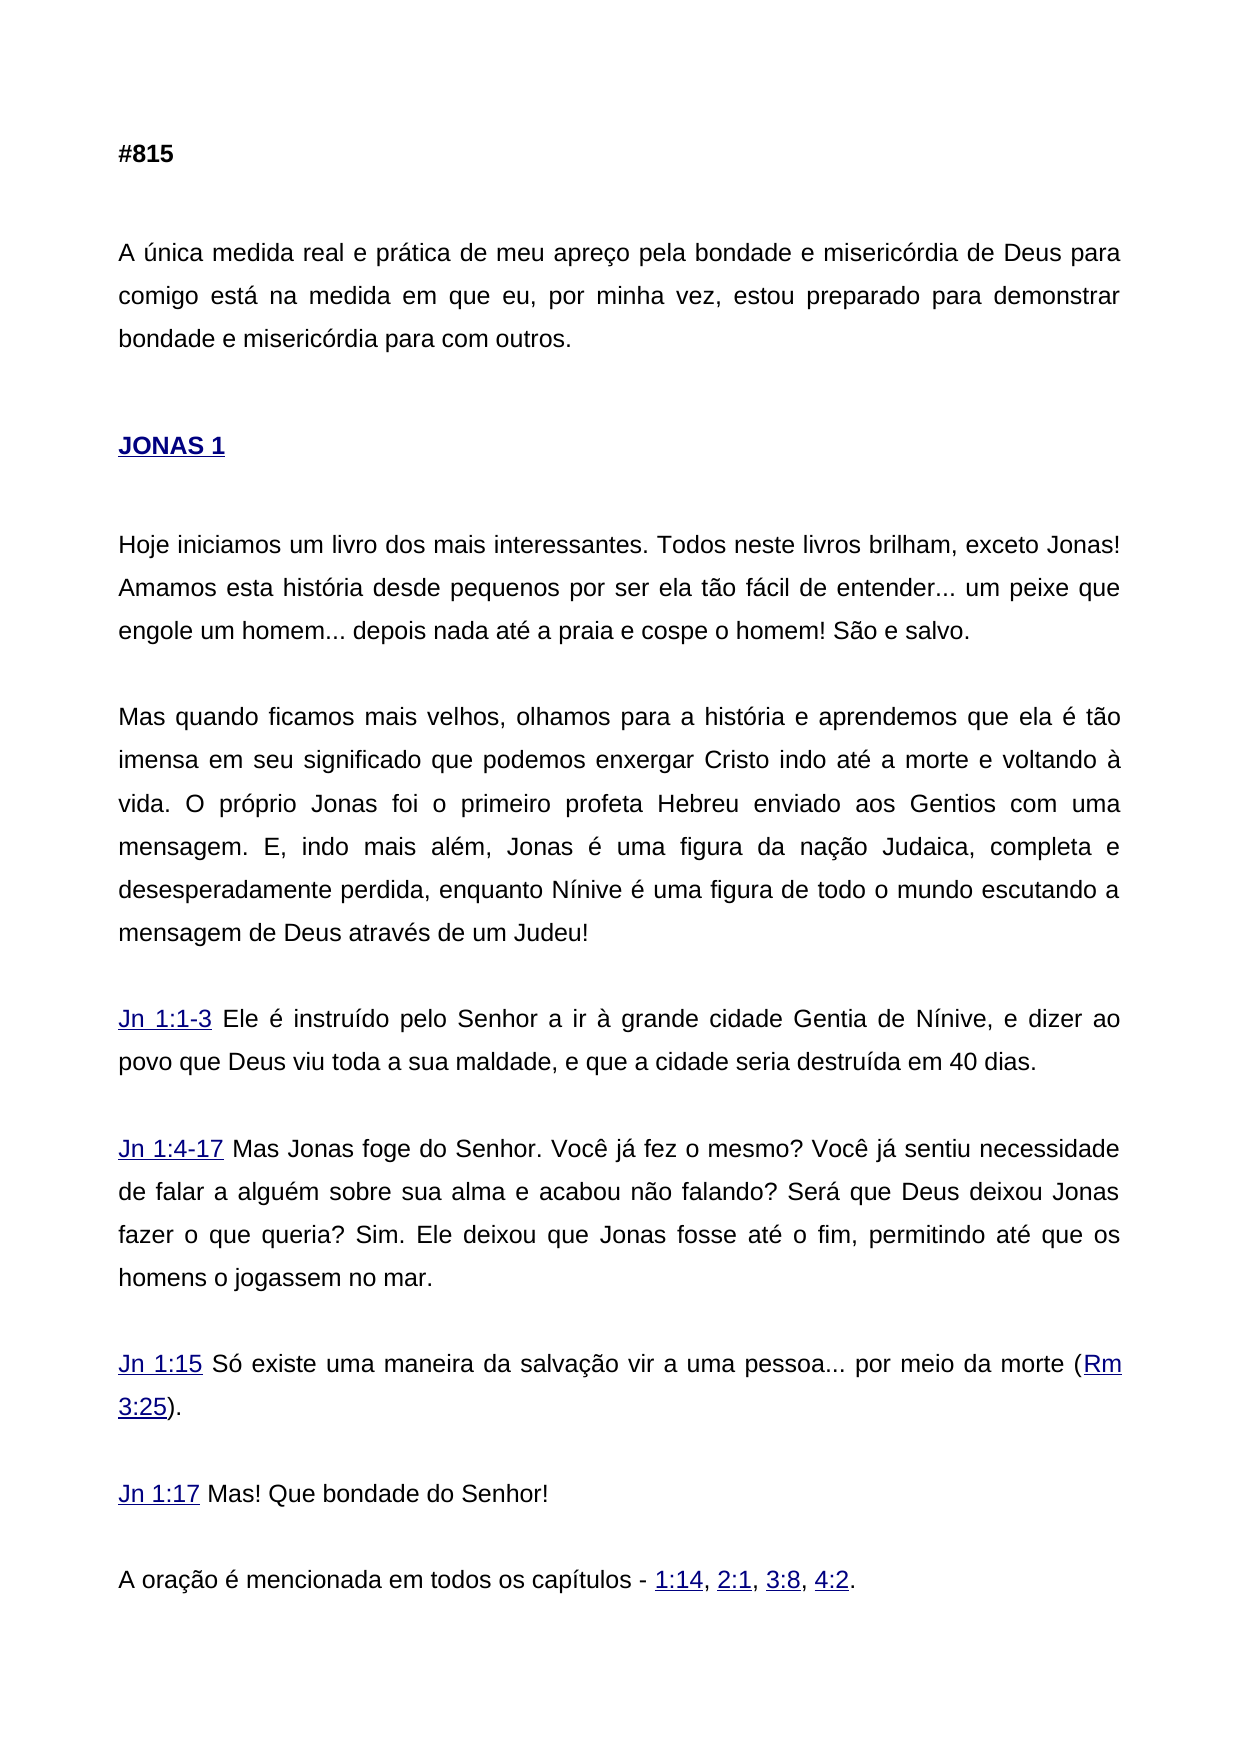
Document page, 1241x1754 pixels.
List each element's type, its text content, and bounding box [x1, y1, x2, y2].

text Jn 1:15 Só existe uma maneira da salvação vir a uma pessoa... por meio da morte (Rm 3:25). [118, 1349, 1122, 1421]
text A oração é mencionada em todos os capítulos - 1:14, 2:1, 3:8, 4:2. [118, 1565, 1122, 1593]
text Jn 1:1-3 Ele é instruído pelo Senhor a ir à grande cidade Gentia de Nínive, e dizer ao povo que Deus viu toda a sua maldade, e que a cidade seria destruída em 40 dias. [118, 1004, 1122, 1076]
text Mas quando ficamos mais velhos, olhamos para a história e aprendemos que ela é tão imensa em seu significado que podemos enxergar Cristo indo até a morte e voltando à vida. O próprio Jonas foi o primeiro profeta Hebreu enviado aos Gentios com uma mensagem. E, indo mais além, Jonas é uma figura da nação Judaica, completa e desesperadamente perdida, enquanto Nínive é uma figura de todo o mundo escutando a mensagem de Deus através de um Judeu! [118, 702, 1122, 947]
text Hoje iniciamos um livro dos mais interessantes. Todos neste livros brilham, exceto Jonas! Amamos esta história desde pequenos por ser ela tão fácil de entender... um peixe que engole um homem... depois nada até a praia e cospe o homem! São e salvo. [118, 530, 1122, 645]
text Jn 1:17 Mas! Que bondade do Senhor! [118, 1478, 1122, 1507]
text Jn 1:4-17 Mas Jonas foge do Senhor. Você já fez o mesmo? Você já sentiu necessidade de falar a alguém sobre sua alma e acabou não falando? Será que Deus deixou Jonas fazer o que queria? Sim. Ele deixou que Jonas fosse até o fim, permitindo até que os homens o jogassem no mar. [118, 1133, 1122, 1292]
subtitle #815 [118, 139, 1122, 168]
text A única medida real e prática de meu apreço pela bondade e misericórdia de Deus para comigo está na medida em que eu, por minha vez, estou preparado para demonstrar bondade e misericórdia para com outros. [118, 238, 1122, 353]
subtitle JONAS 1 [118, 431, 1122, 460]
